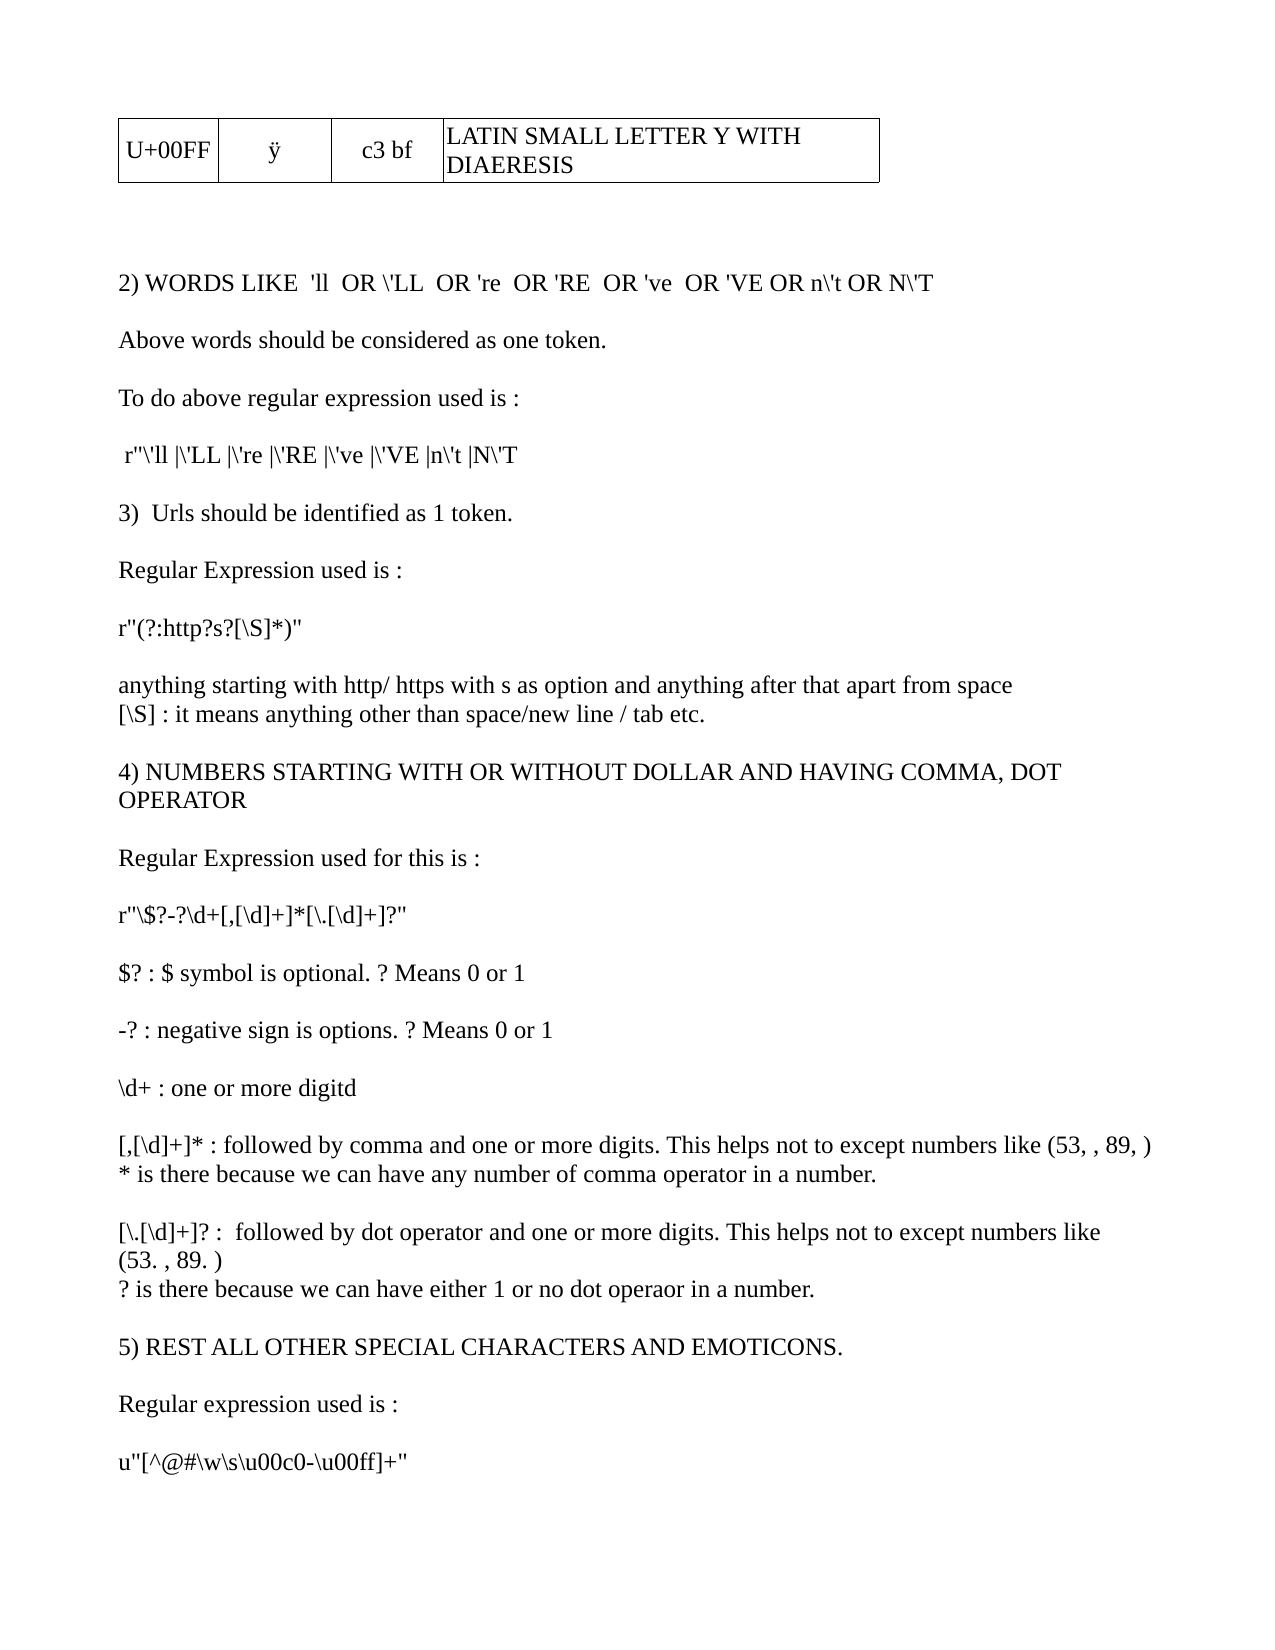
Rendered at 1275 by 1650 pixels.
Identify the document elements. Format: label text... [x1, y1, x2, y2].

text [\S] : it means anything other than space/new line / tab etc. [118, 699, 1157, 728]
text Regular Expression used for this is : [118, 843, 1157, 872]
table_cell c3 bf [332, 119, 443, 182]
text To do above regular expression used is : [118, 383, 1157, 412]
text 2) WORDS LIKE 'll OR \'LL OR 're OR 'RE OR 've OR 'VE OR n\'t OR N\'T [118, 268, 1157, 297]
table_cell U+00FF [119, 119, 218, 182]
text Regular expression used is : [118, 1389, 1157, 1418]
table_cell ÿ [219, 119, 331, 182]
text 4) NUMBERS STARTING WITH OR WITHOUT DOLLAR AND HAVING COMMA, DOT OPERATOR [118, 757, 1157, 814]
text \d+ : one or more digitd [118, 1073, 1157, 1102]
text r"\'ll |\'LL |\'re |\'RE |\'ve |\'VE |n\'t |N\'T [118, 440, 1157, 469]
text [\.[\d]+]? : followed by dot operator and one or more digits. This helps not to except numbers like (53. , 89. ) [118, 1217, 1157, 1274]
text u"[^@#\w\s\u00c0-\u00ff]+" [118, 1447, 1157, 1475]
text Regular Expression used is : [118, 555, 1157, 584]
table_cell LATIN SMALL LETTER Y WITH DIAERESIS [444, 119, 879, 182]
text [,[\d]+]* : followed by comma and one or more digits. This helps not to except numbers like (53, , 89, ) [118, 1130, 1157, 1159]
text 3) Urls should be identified as 1 token. [118, 498, 1157, 527]
text anything starting with http/ https with s as option and anything after that apart from space [118, 670, 1157, 699]
text ? is there because we can have either 1 or no dot operaor in a number. [118, 1274, 1157, 1303]
text -? : negative sign is options. ? Means 0 or 1 [118, 1015, 1157, 1044]
text $? : $ symbol is optional. ? Means 0 or 1 [118, 958, 1157, 987]
text Above words should be considered as one token. [118, 325, 1157, 354]
text r"(?:http?s?[\S]*)" [118, 613, 1157, 642]
text r"\$?-?\d+[,[\d]+]*[\.[\d]+]?" [118, 900, 1157, 929]
text 5) REST ALL OTHER SPECIAL CHARACTERS AND EMOTICONS. [118, 1332, 1157, 1360]
text * is there because we can have any number of comma operator in a number. [118, 1159, 1157, 1188]
